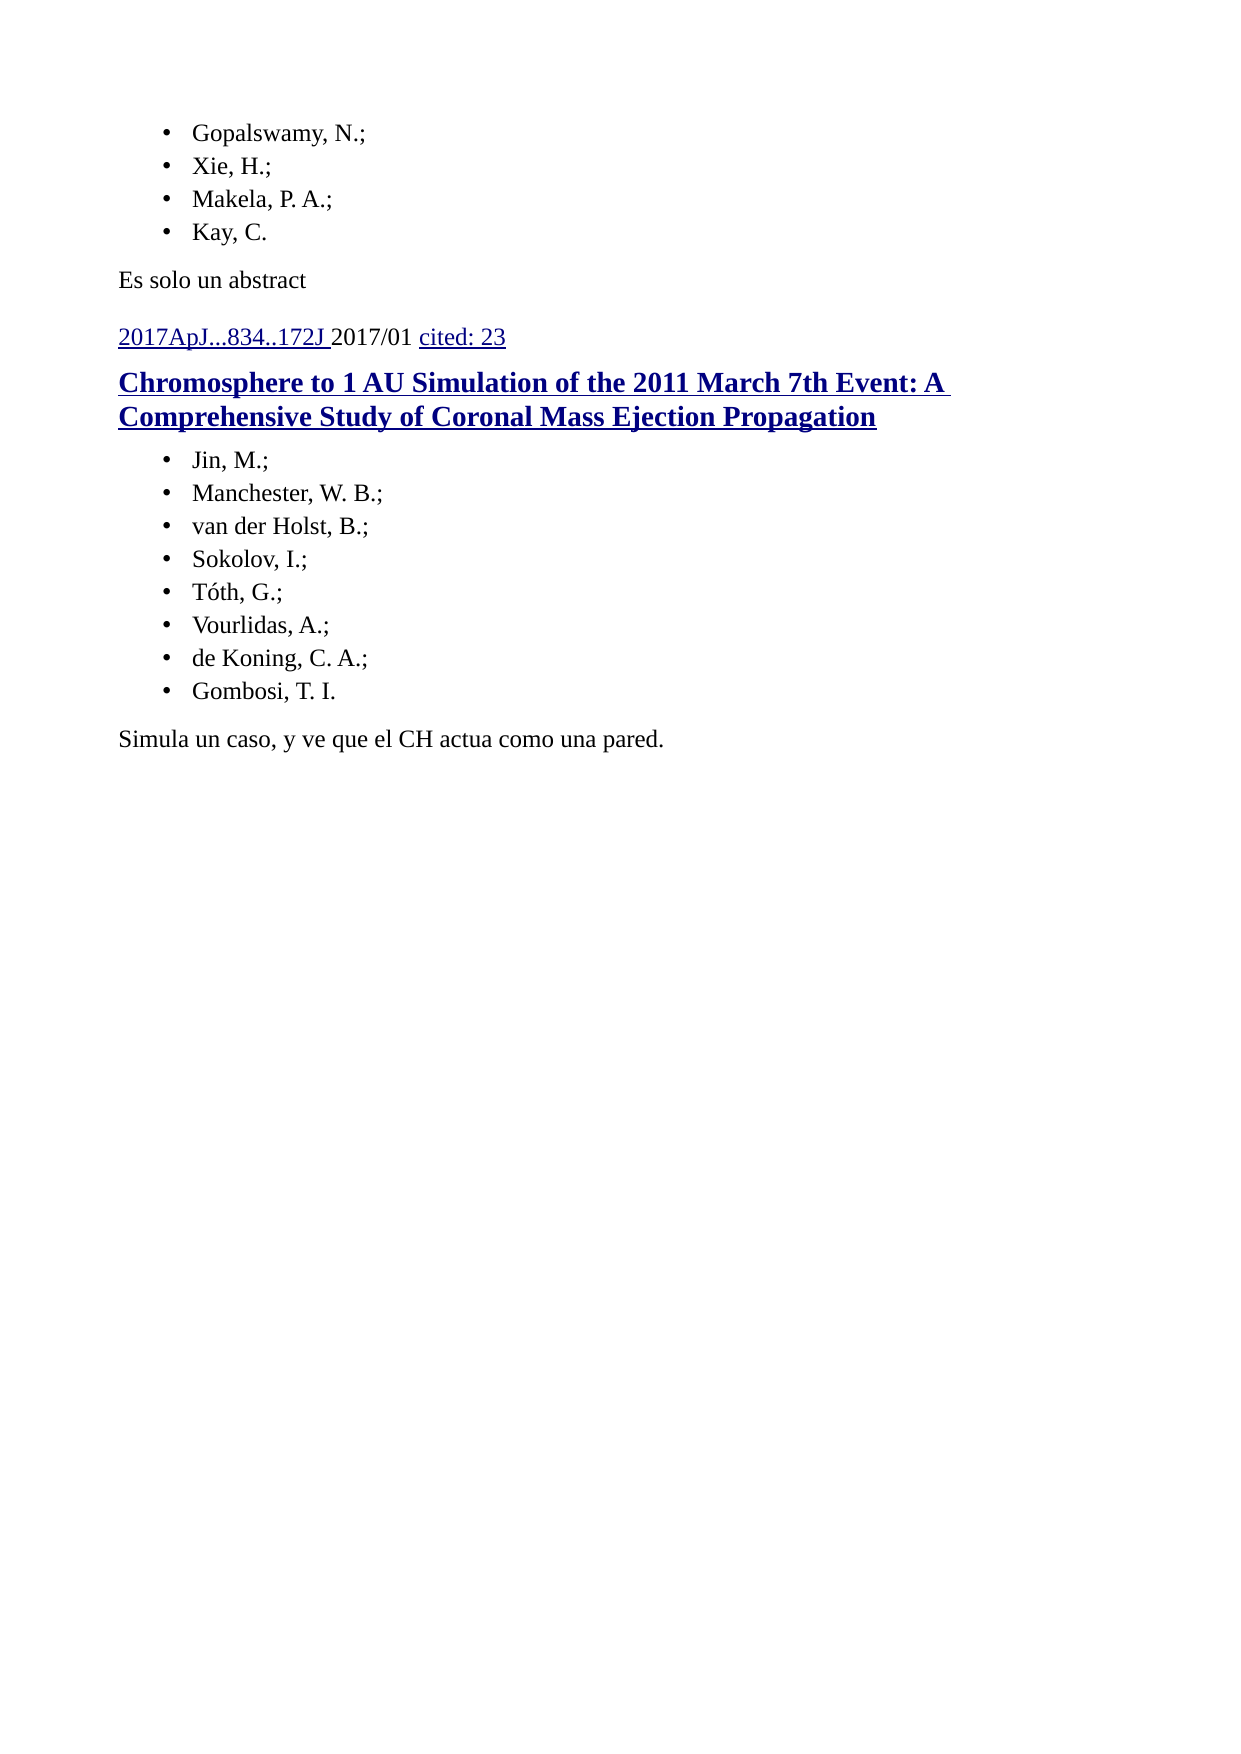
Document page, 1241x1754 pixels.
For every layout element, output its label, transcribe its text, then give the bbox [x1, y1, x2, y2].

subtitle Chromosphere to 1 AU Simulation of the 2011 March 7th Event: A Comprehensive Study of Coronal Mass Ejection Propagation [118, 366, 1122, 433]
list Gopalswamy, N.; [162, 118, 1122, 147]
list van der Holst, B.; [162, 511, 1122, 540]
text Simula un caso, y ve que el CH actua como una pared. [118, 724, 1122, 753]
list Xie, H.; [162, 151, 1122, 180]
list Manchester, W. B.; [162, 478, 1122, 507]
list Gombosi, T. I. [162, 676, 1122, 705]
text Es solo un abstract [118, 265, 1122, 293]
list Jin, M.; [162, 445, 1122, 474]
list de Koning, C. A.; [162, 643, 1122, 672]
list Tóth, G.; [162, 577, 1122, 606]
list Makela, P. A.; [162, 184, 1122, 213]
list Sokolov, I.; [162, 544, 1122, 573]
list Vourlidas, A.; [162, 610, 1122, 639]
list Kay, C. [162, 217, 1122, 246]
text 2017ApJ...834..172J 2017/01 cited: 23 [118, 322, 1122, 351]
